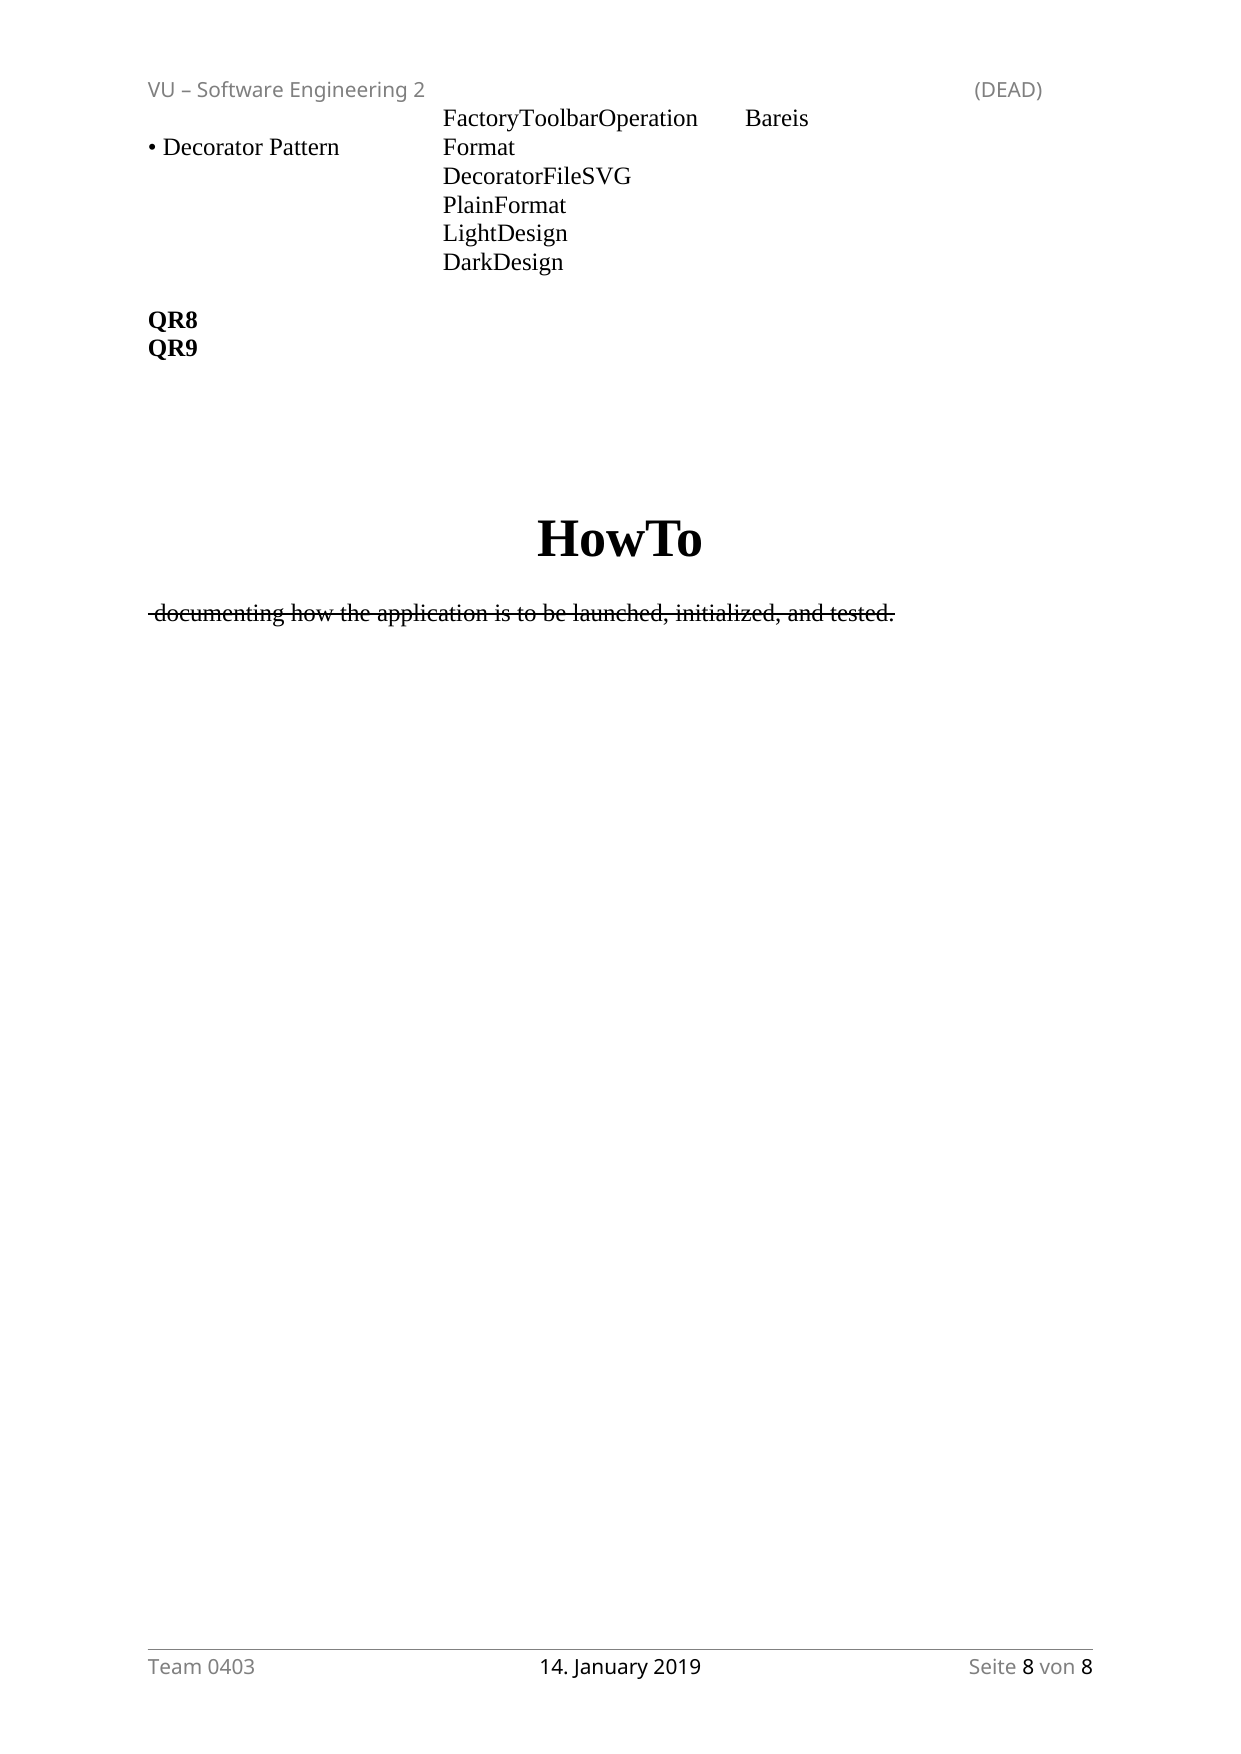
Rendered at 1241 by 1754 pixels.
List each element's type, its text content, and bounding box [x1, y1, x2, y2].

text DecoratorFileSVG [148, 161, 1093, 190]
text QR9 [148, 333, 1093, 362]
text QR8 [148, 305, 1093, 333]
text • Decorator Pattern Format [148, 132, 1093, 161]
subtitle HowTo [148, 506, 1093, 569]
text documenting how the application is to be launched, initialized, and tested. [148, 598, 1093, 627]
text LightDesign [148, 218, 1093, 247]
text DarkDesign [148, 247, 1093, 276]
text PlainFormat [148, 190, 1093, 218]
text FactoryToolbarOperation Bareis [148, 103, 1093, 132]
